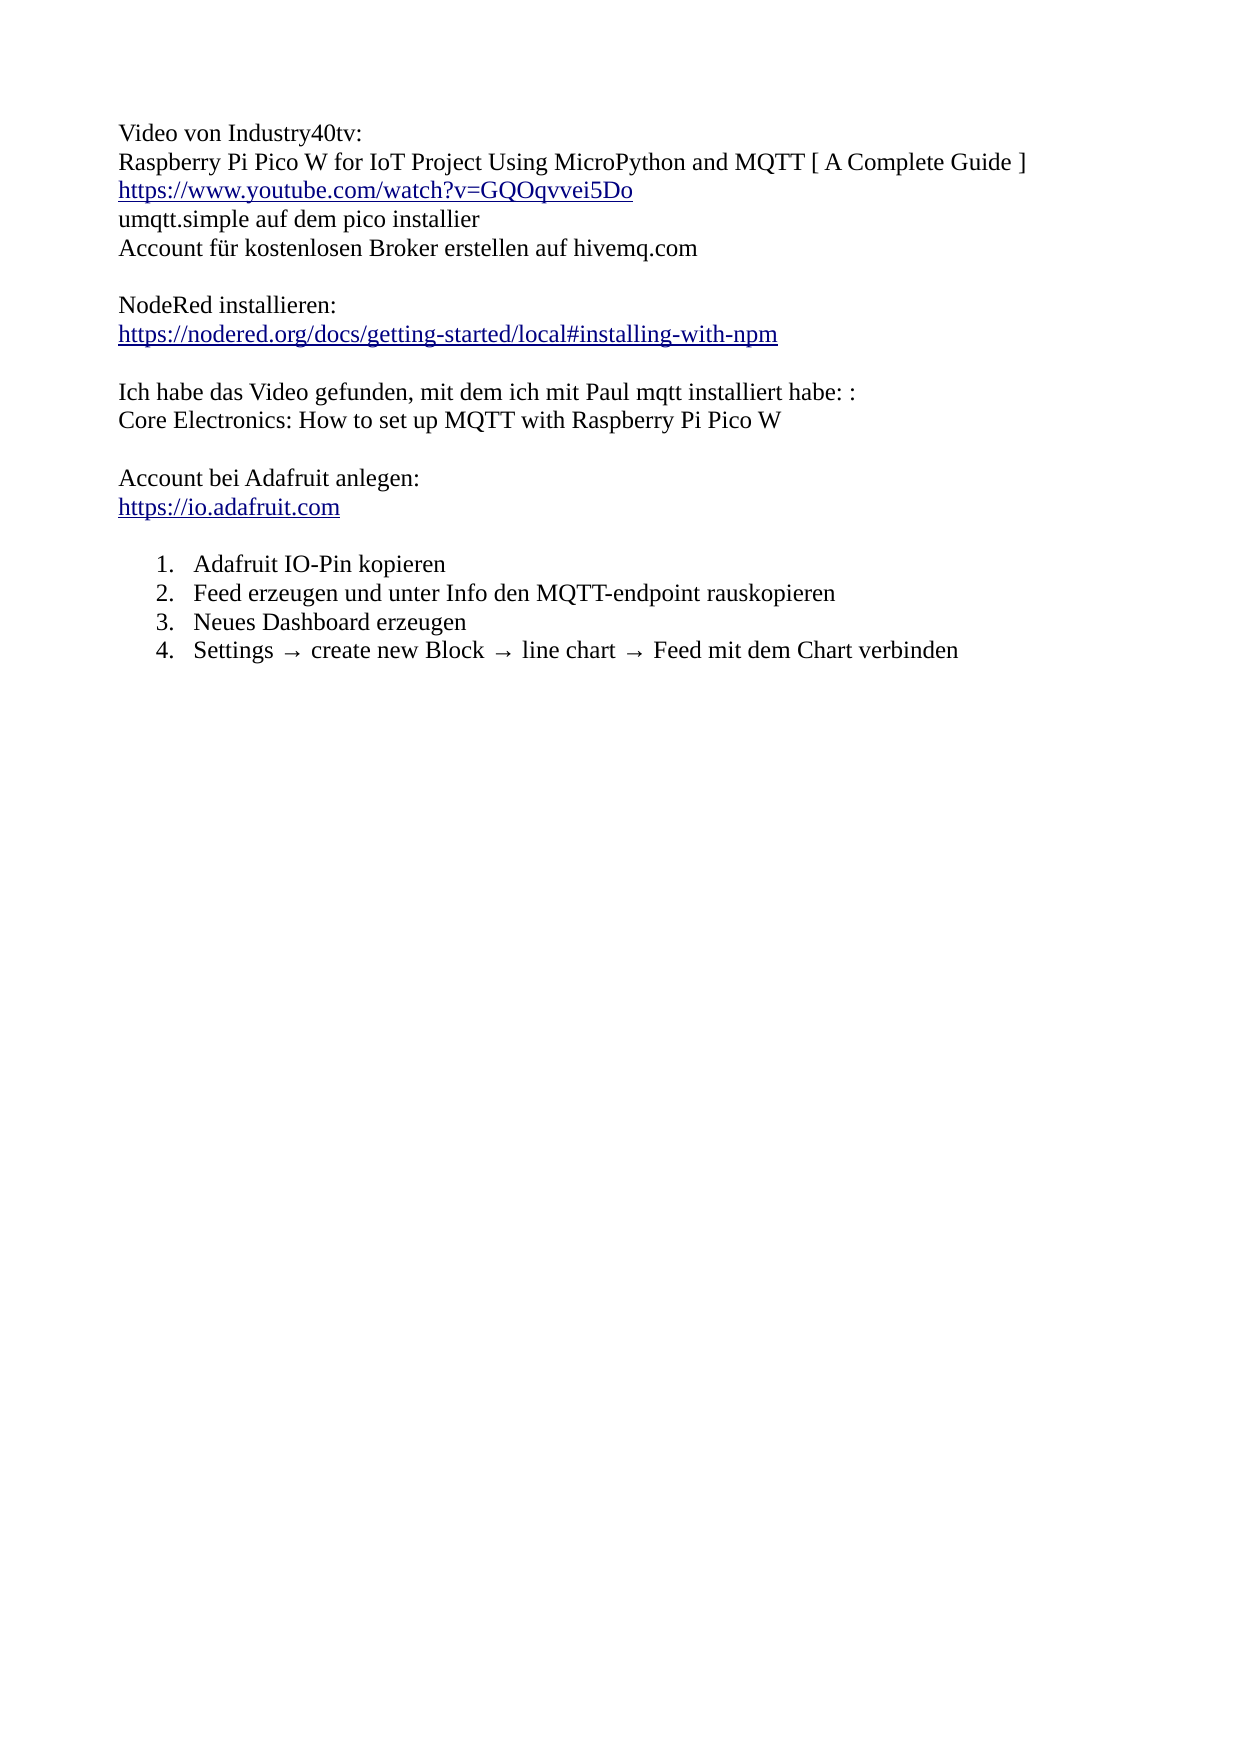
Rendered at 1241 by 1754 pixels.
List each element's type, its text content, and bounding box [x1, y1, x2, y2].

text Ich habe das Video gefunden, mit dem ich mit Paul mqtt installiert habe: : [118, 377, 1122, 406]
text Core Electronics: How to set up MQTT with Raspberry Pi Pico W [118, 406, 1122, 434]
text Account bei Adafruit anlegen: [118, 463, 1122, 492]
text https://io.adafruit.com [118, 492, 1122, 521]
text umqtt.simple auf dem pico installier [118, 204, 1122, 233]
text Account für kostenlosen Broker erstellen auf hivemq.com [118, 233, 1122, 262]
list Settings → create new Block → line chart → Feed mit dem Chart verbinden [156, 636, 1122, 664]
text NodeRed installieren: [118, 291, 1122, 319]
text Video von Industry40tv: [118, 118, 1122, 147]
text https://www.youtube.com/watch?v=GQOqvvei5Do [118, 176, 1122, 204]
list Adafruit IO-Pin kopieren [156, 549, 1122, 578]
list Feed erzeugen und unter Info den MQTT-endpoint rauskopieren [156, 578, 1122, 607]
list Neues Dashboard erzeugen [156, 607, 1122, 636]
text Raspberry Pi Pico W for IoT Project Using MicroPython and MQTT [ A Complete Guide ] [118, 147, 1122, 176]
text https://nodered.org/docs/getting-started/local#installing-with-npm [118, 319, 1122, 348]
